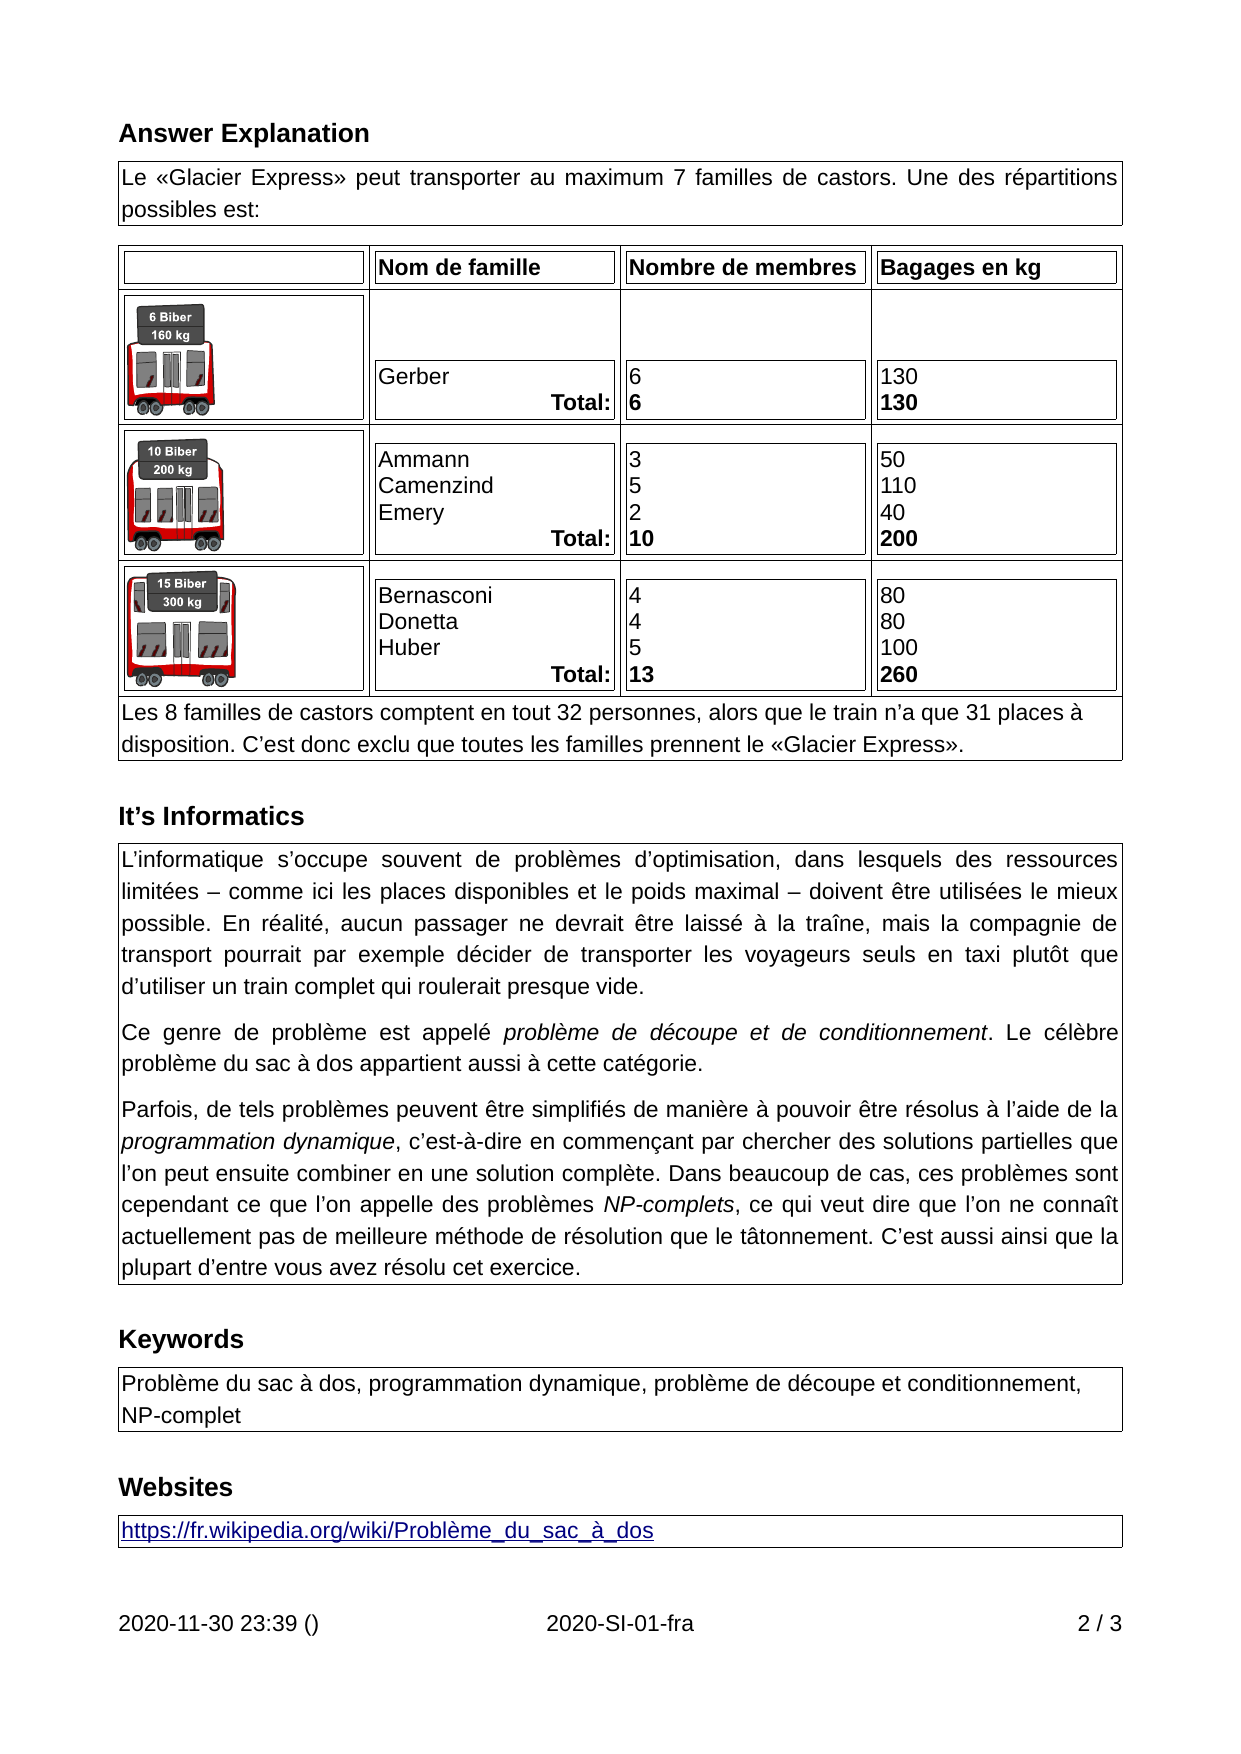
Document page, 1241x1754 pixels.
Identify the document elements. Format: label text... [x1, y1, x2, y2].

table_cell [119, 425, 369, 560]
text Problème du sac à dos, programmation dynamique, problème de découpe et conditionnement, NP-complet [119, 1368, 1122, 1431]
table_cell 6 6 [621, 290, 871, 424]
text Ce genre de problème est appelé problème de découpe et de conditionnement. Le célèbre problème du sac à dos appartient aussi à cette catégorie. [119, 1016, 1122, 1077]
subtitle Websites [118, 1472, 1122, 1502]
subtitle Keywords [118, 1324, 1122, 1354]
table_cell 80 80 100 260 [872, 561, 1122, 696]
text Le «Glacier Express» peut transporter au maximum 7 familles de castors. Une des répartitions possibles est: [119, 162, 1122, 225]
table_cell [119, 290, 369, 424]
table_cell 130 130 [872, 290, 1122, 424]
table_cell 3 5 2 10 [621, 425, 871, 560]
table_cell Ammann Camenzind Emery Total: [370, 425, 620, 560]
text Parfois, de tels problèmes peuvent être simplifiés de manière à pouvoir être résolus à l’aide de la programmation dynamique, c’est-à-dire en commençant par chercher des solutions partielles que l’on peut ensuite combiner en une solution complète. Dans beaucoup de cas, ces problèmes sont cependant ce que l’on appelle des problèmes NP-complets, ce qui veut dire que l’on ne connaît actuellement pas de meilleure méthode de résolution que le tâtonnement. C’est aussi ainsi que la plupart d’entre vous avez résolu cet exercice. [119, 1093, 1122, 1284]
table_cell [119, 561, 369, 696]
subtitle Answer Explanation [118, 118, 1122, 148]
table_header [119, 246, 369, 289]
table_cell Bernasconi Donetta Huber Total: [370, 561, 620, 696]
table_cell 4 4 5 13 [621, 561, 871, 696]
subtitle It’s Informatics [118, 801, 1122, 831]
text L’informatique s’occupe souvent de problèmes d’optimisation, dans lesquels des ressources limitées – comme ici les places disponibles et le poids maximal – doivent être utilisées le mieux possible. En réalité, aucun passager ne devrait être laissé à la traîne, mais la compagnie de transport pourrait par exemple décider de transporter les voyageurs seuls en taxi plutôt que d’utiliser un train complet qui roulerait presque vide. [119, 844, 1122, 999]
table_header Bagages en kg [872, 246, 1122, 289]
table_cell 50 110 40 200 [872, 425, 1122, 560]
table_header Nombre de membres [621, 246, 871, 289]
table_header Nom de famille [370, 246, 620, 289]
table_cell Gerber Total: [370, 290, 620, 424]
text Les 8 familles de castors comptent en tout 32 personnes, alors que le train n’a que 31 places à disposition. C’est donc exclu que toutes les familles prennent le «Glacier Express». [119, 697, 1122, 760]
text https://fr.wikipedia.org/wiki/Problème_du_sac_à_dos [119, 1516, 1122, 1547]
